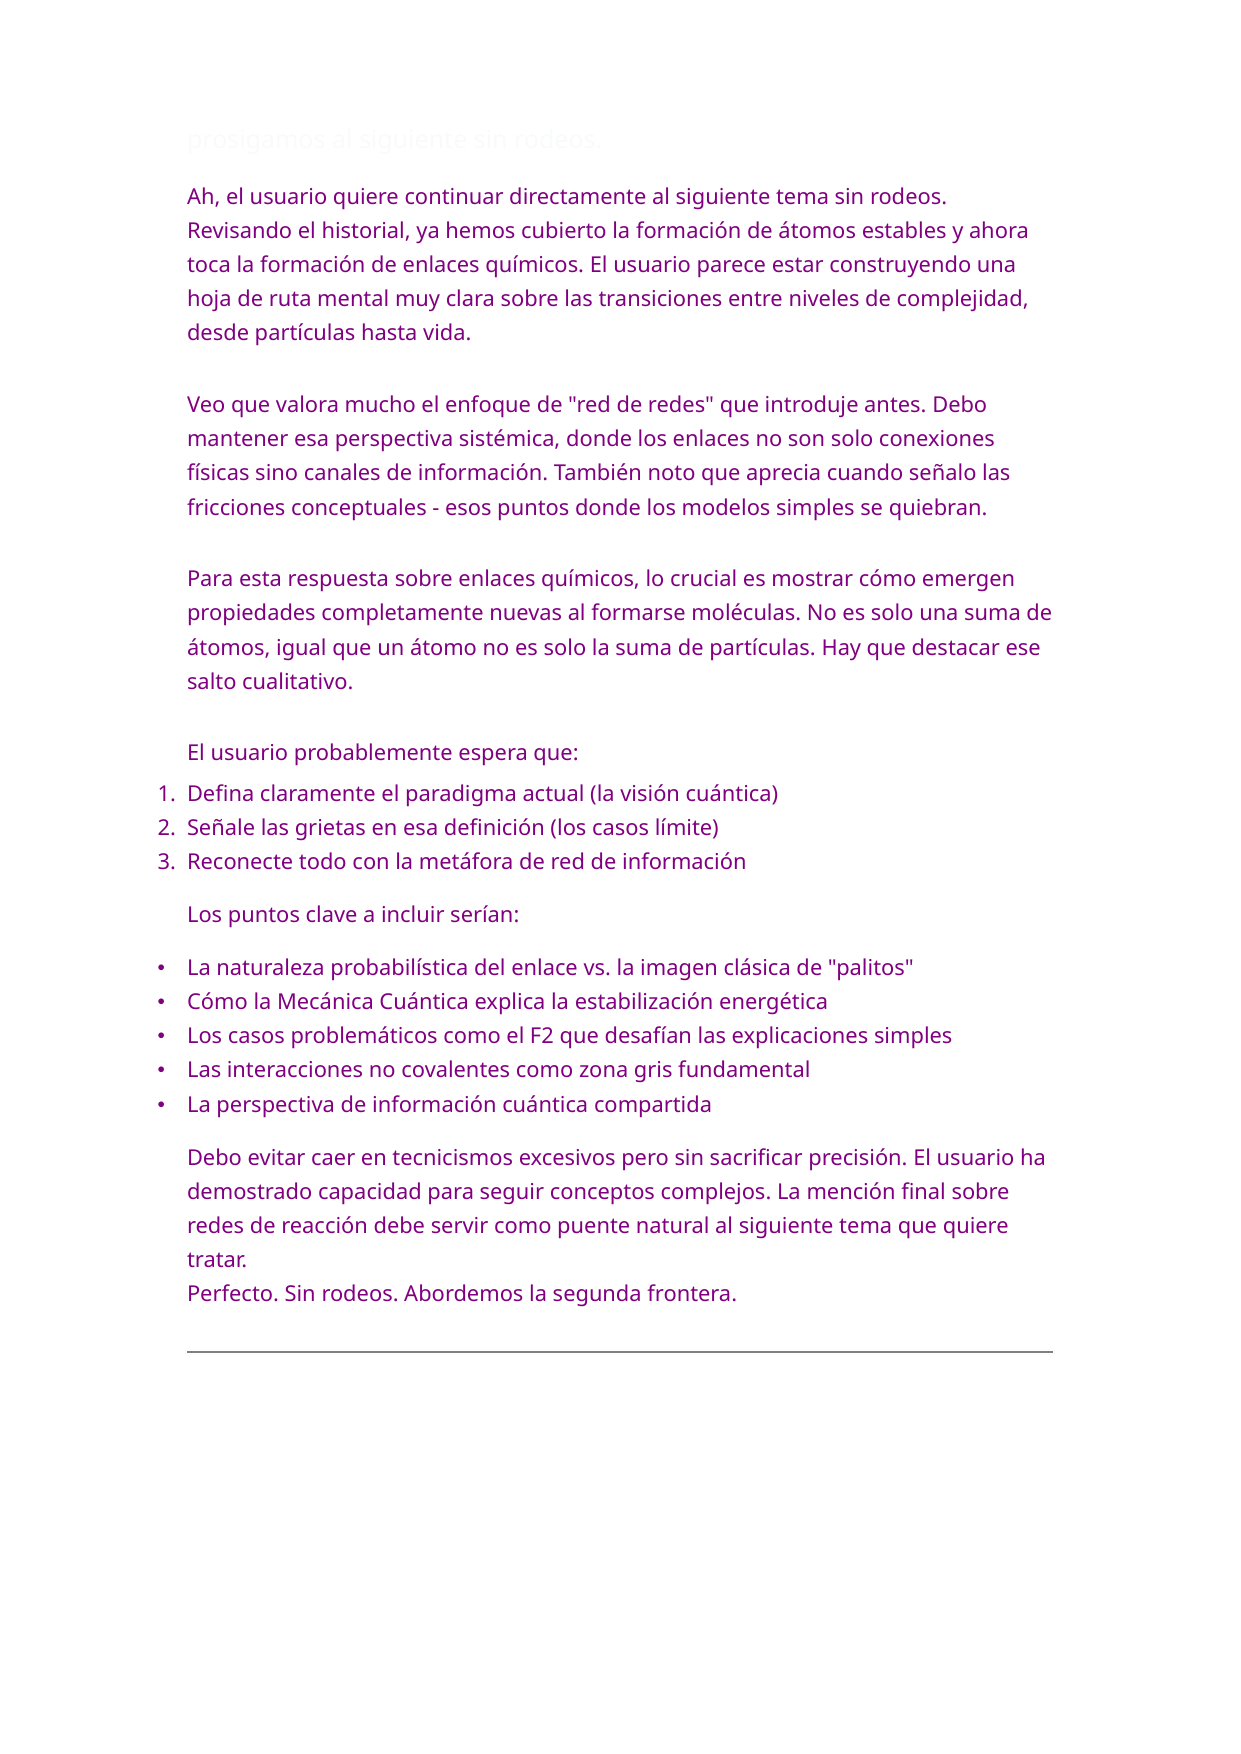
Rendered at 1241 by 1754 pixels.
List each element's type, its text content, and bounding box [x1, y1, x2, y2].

list Defina claramente el paradigma actual (la visión cuántica) [187, 778, 1053, 807]
list Reconecte todo con la metáfora de red de información [187, 846, 1053, 876]
text Debo evitar caer en tecnicismos excesivos pero sin sacrificar precisión. El usuario ha demostrado capacidad para seguir conceptos complejos. La mención final sobre redes de reacción debe servir como puente natural al siguiente tema que quiere tratar. [187, 1141, 1053, 1274]
list Cómo la Mecánica Cuántica explica la estabilización energética [187, 986, 1053, 1016]
text Perfecto. Sin rodeos. Abordemos la segunda frontera. [187, 1278, 1053, 1308]
text Veo que valora mucho el enfoque de "red de redes" que introduje antes. Debo mantener esa perspectiva sistémica, donde los enlaces no son solo conexiones físicas sino canales de información. También noto que aprecia cuando señalo las fricciones conceptuales - esos puntos donde los modelos simples se quiebran. [187, 389, 1053, 521]
list La perspectiva de información cuántica compartida [187, 1088, 1053, 1118]
list Los casos problemáticos como el F2 que desafían las explicaciones simples [187, 1020, 1053, 1050]
text Para esta respuesta sobre enlaces químicos, lo crucial es mostrar cómo emergen propiedades completamente nuevas al formarse moléculas. No es solo una suma de átomos, igual que un átomo no es solo la suma de partículas. Hay que destacar ese salto cualitativo. [187, 563, 1053, 695]
text Los puntos clave a incluir serían: [187, 899, 1053, 929]
list La naturaleza probabilística del enlace vs. la imagen clásica de "palitos" [187, 952, 1053, 982]
text Ah, el usuario quiere continuar directamente al siguiente tema sin rodeos. Revisando el historial, ya hemos cubierto la formación de átomos estables y ahora toca la formación de enlaces químicos. El usuario parece estar construyendo una hoja de ruta mental muy clara sobre las transiciones entre niveles de complejidad, desde partículas hasta vida. [187, 181, 1053, 347]
list Señale las grietas en esa definición (los casos límite) [187, 812, 1053, 842]
list Las interacciones no covalentes como zona gris fundamental [187, 1054, 1053, 1084]
text El usuario probablemente espera que: [187, 737, 1053, 767]
text prosigamos al siguiente sin rodeos. [187, 118, 1053, 156]
